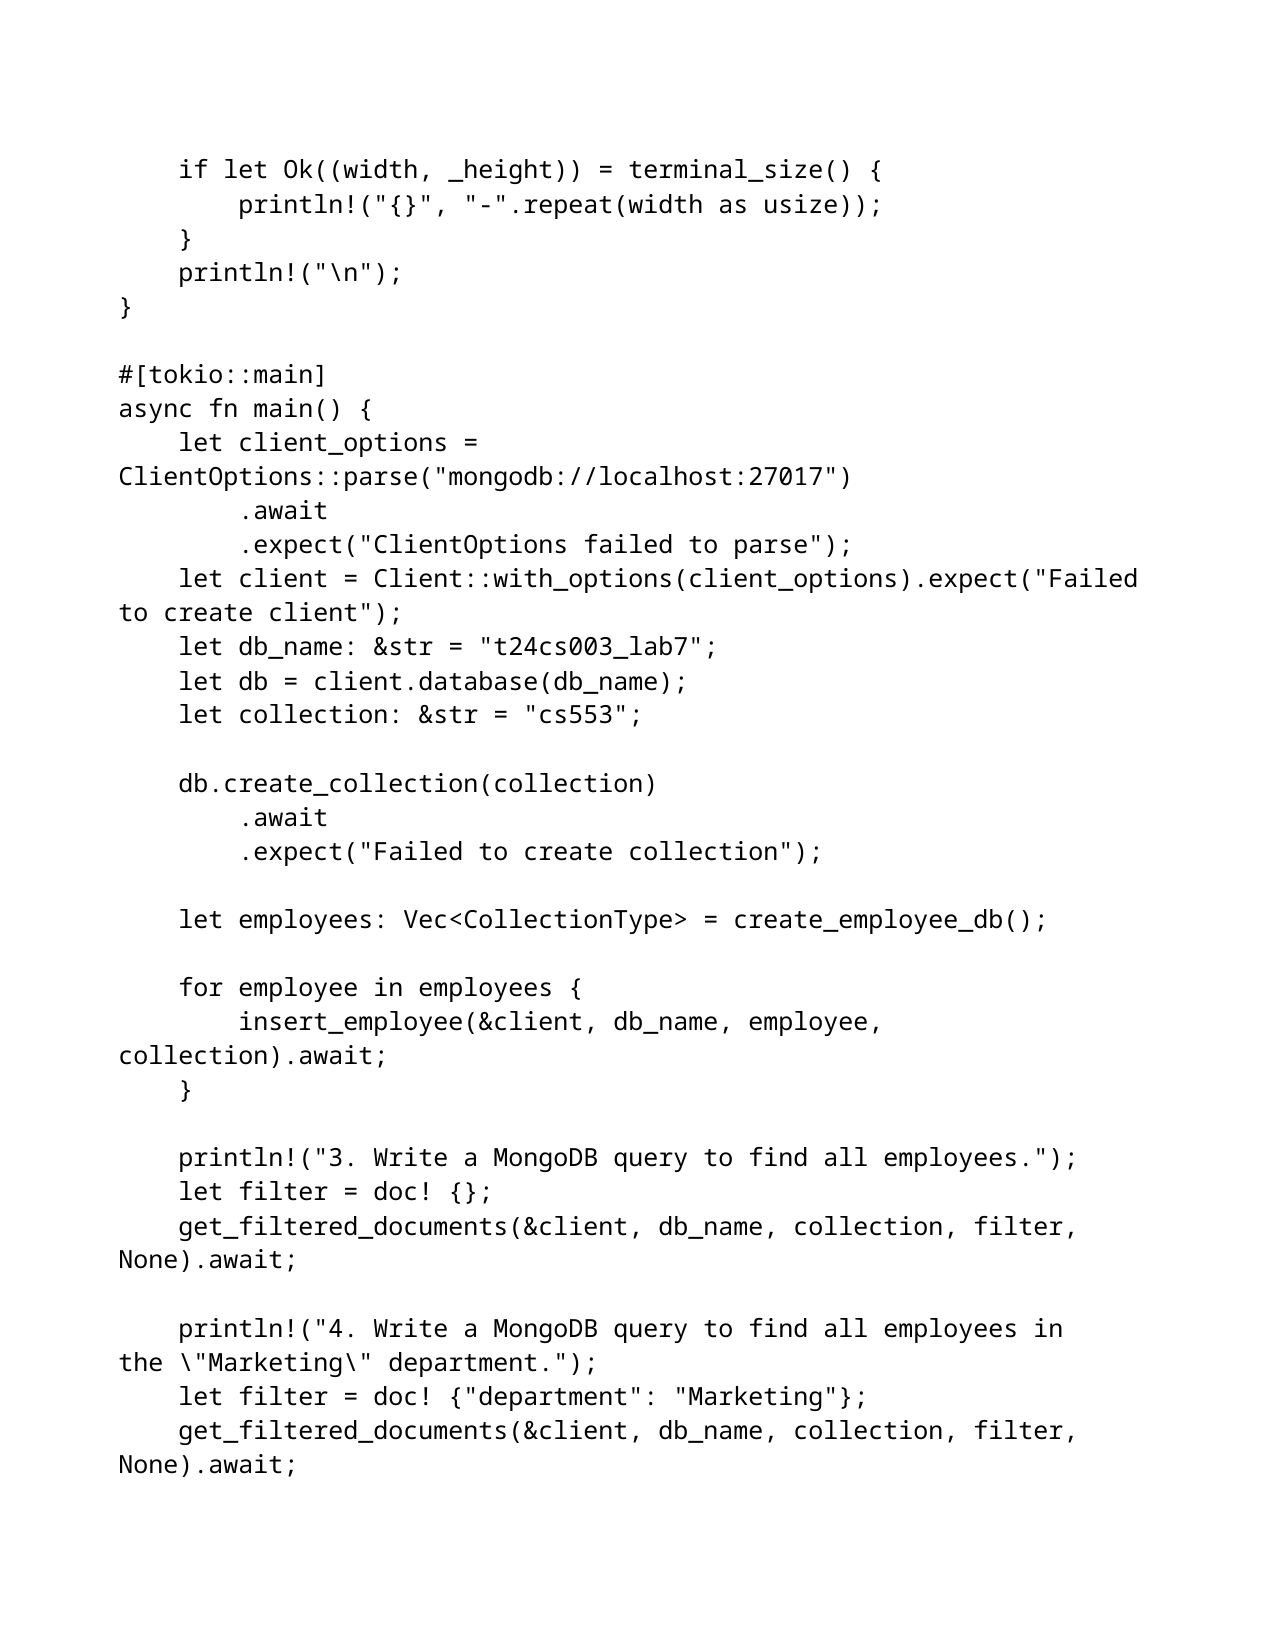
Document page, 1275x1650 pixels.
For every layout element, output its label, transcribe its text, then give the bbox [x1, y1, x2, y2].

text let filter = doc! {}; [118, 1174, 1157, 1208]
text get_filtered_documents(&client, db_name, collection, filter, None).await; [118, 1208, 1157, 1276]
text println!("4. Write a MongoDB query to find all employees in the \"Marketing\" department."); [118, 1310, 1157, 1378]
text #[tokio::main] [118, 357, 1157, 391]
text .expect("ClientOptions failed to parse"); [118, 527, 1157, 561]
text let client = Client::with_options(client_options).expect("Failed to create client"); [118, 561, 1157, 629]
text for employee in employees { [118, 970, 1157, 1004]
text let filter = doc! {"department": "Marketing"}; [118, 1378, 1157, 1412]
text let db = client.database(db_name); [118, 663, 1157, 697]
text async fn main() { [118, 391, 1157, 425]
text let client_options = ClientOptions::parse("mongodb://localhost:27017") [118, 425, 1157, 493]
text } [118, 220, 1157, 254]
text get_filtered_documents(&client, db_name, collection, filter, None).await; [118, 1412, 1157, 1481]
text insert_employee(&client, db_name, employee, collection).await; [118, 1004, 1157, 1072]
text db.create_collection(collection) [118, 765, 1157, 799]
text .await [118, 799, 1157, 833]
text } [118, 1072, 1157, 1106]
text } [118, 288, 1157, 322]
text let collection: &str = "cs553"; [118, 697, 1157, 731]
text println!("{}", "-".repeat(width as usize)); [118, 186, 1157, 220]
text let employees: Vec<CollectionType> = create_employee_db(); [118, 902, 1157, 936]
text .expect("Failed to create collection"); [118, 833, 1157, 867]
text println!("\n"); [118, 254, 1157, 288]
text if let Ok((width, _height)) = terminal_size() { [118, 152, 1157, 186]
text let db_name: &str = "t24cs003_lab7"; [118, 629, 1157, 663]
text .await [118, 493, 1157, 527]
text println!("3. Write a MongoDB query to find all employees."); [118, 1140, 1157, 1174]
